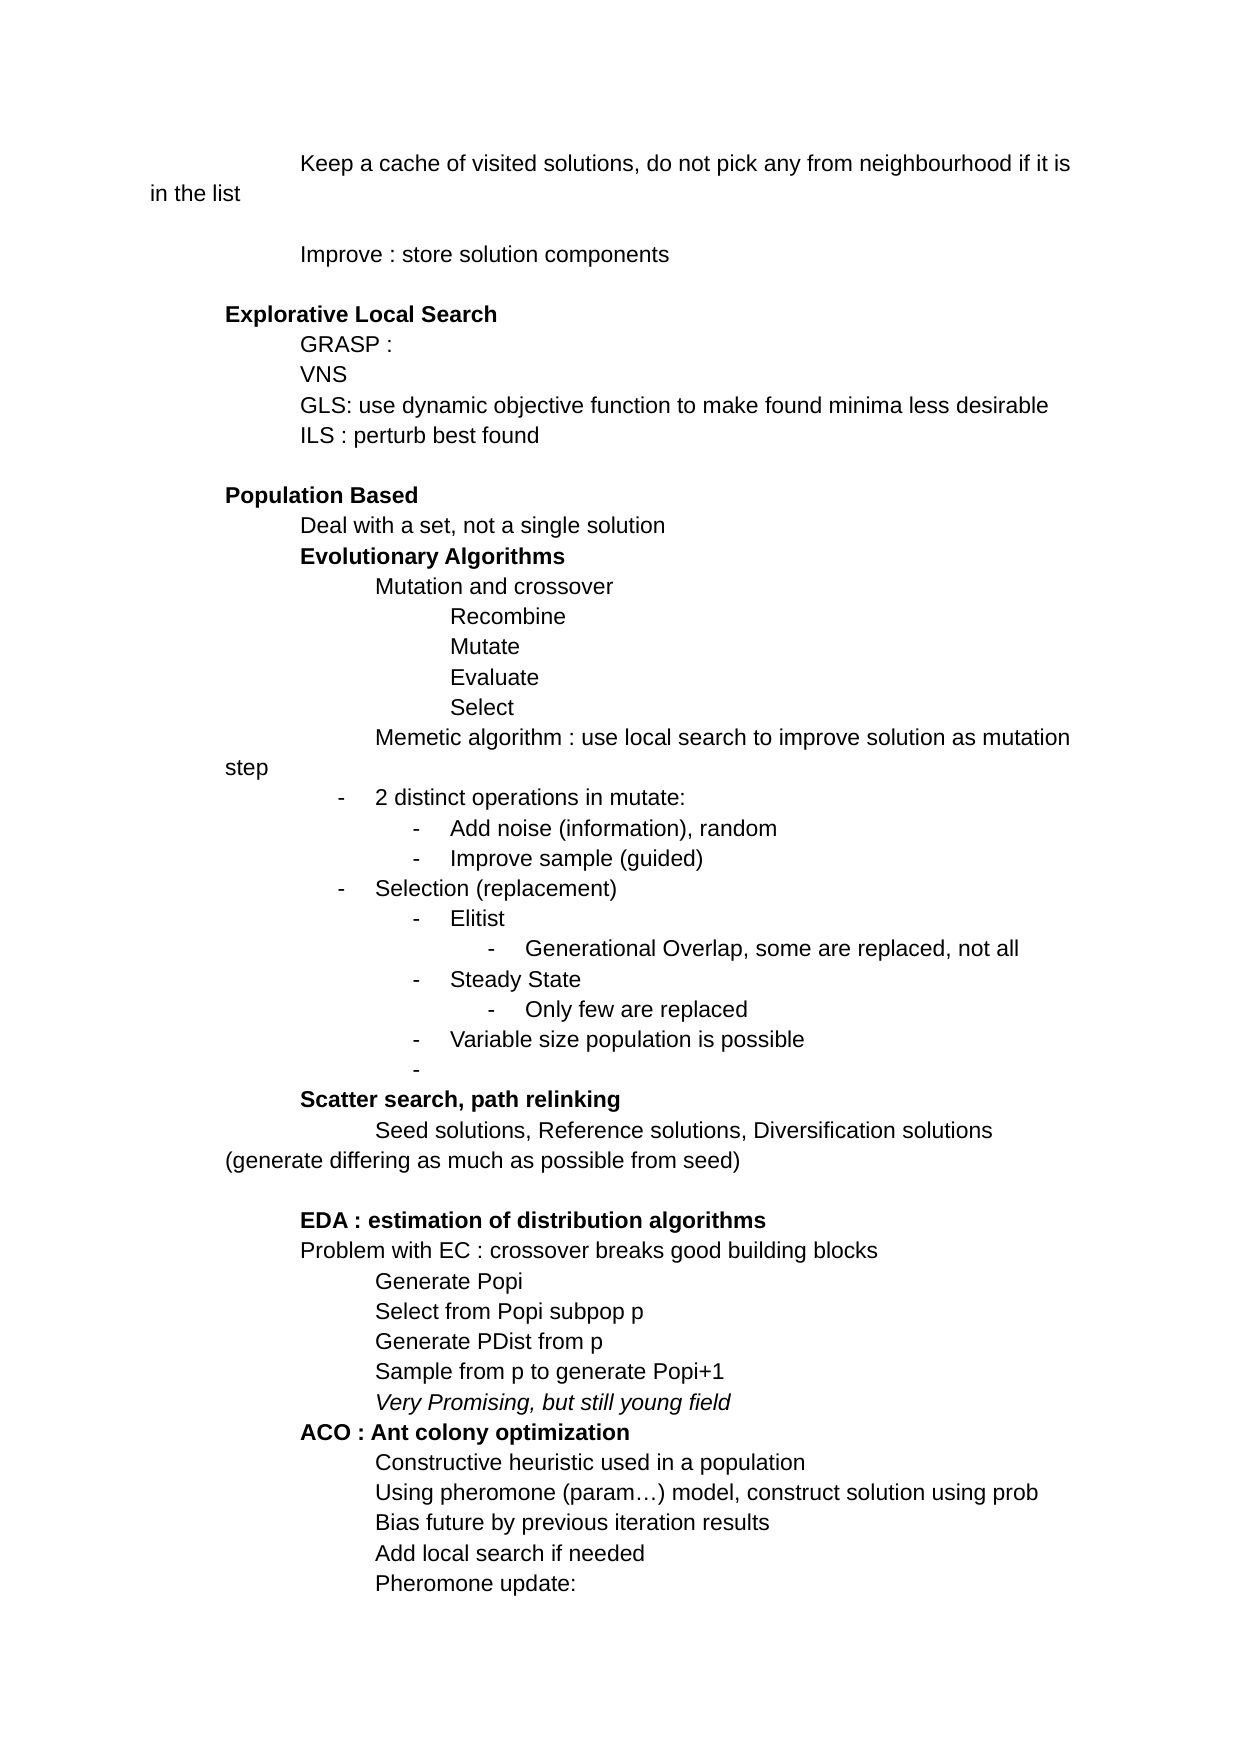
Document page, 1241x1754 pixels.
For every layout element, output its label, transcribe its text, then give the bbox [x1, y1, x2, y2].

list Improve sample (guided) [412, 845, 1090, 871]
text Bias future by previous iteration results [150, 1509, 1090, 1536]
text Memetic algorithm : use local search to improve solution as mutation step [225, 724, 1090, 781]
text GRASP : [150, 331, 1090, 358]
text Generate PDist from p [150, 1328, 1090, 1354]
text Evolutionary Algorithms [150, 543, 1090, 569]
text Select [225, 694, 1090, 720]
text Select from Popi subpop p [150, 1298, 1090, 1324]
text Keep a cache of visited solutions, do not pick any from neighbourhood if it is in the list [150, 150, 1090, 207]
text EDA : estimation of distribution algorithms [150, 1207, 1090, 1234]
text Very Promising, but still young field [150, 1388, 1090, 1415]
text Problem with EC : crossover breaks good building blocks [150, 1237, 1090, 1264]
text Recombine [225, 603, 1090, 629]
list Selection (replacement) [337, 875, 1090, 901]
text Deal with a set, not a single solution [150, 512, 1090, 539]
text Pheromone update: [150, 1570, 1090, 1596]
text Mutate [225, 633, 1090, 660]
text Scatter search, path relinking [225, 1086, 1090, 1113]
text ACO : Ant colony optimization [150, 1419, 1090, 1445]
list Add noise (information), random [412, 814, 1090, 841]
text Mutation and crossover [225, 573, 1090, 599]
list Elitist [412, 905, 1090, 932]
text Population Based [150, 482, 1090, 509]
list Only few are replaced [487, 996, 1090, 1022]
list Steady State [412, 966, 1090, 992]
text GLS: use dynamic objective function to make found minima less desirable [150, 392, 1090, 418]
text Improve : store solution components [150, 241, 1090, 267]
list Generational Overlap, some are replaced, not all [487, 935, 1090, 962]
text VNS [150, 361, 1090, 388]
list Variable size population is possible [412, 1026, 1090, 1052]
text Generate Popi [150, 1268, 1090, 1294]
text Add local search if needed [150, 1539, 1090, 1566]
text Using pheromone (param…) model, construct solution using prob [150, 1479, 1090, 1506]
text ILS : perturb best found [150, 422, 1090, 448]
text Seed solutions, Reference solutions, Diversification solutions (generate differing as much as possible from seed) [225, 1117, 1090, 1173]
list 2 distinct operations in mutate: [337, 784, 1090, 811]
text Sample from p to generate Popi+1 [150, 1358, 1090, 1385]
text Constructive heuristic used in a population [150, 1449, 1090, 1475]
text Explorative Local Search [150, 301, 1090, 327]
text Evaluate [225, 663, 1090, 690]
